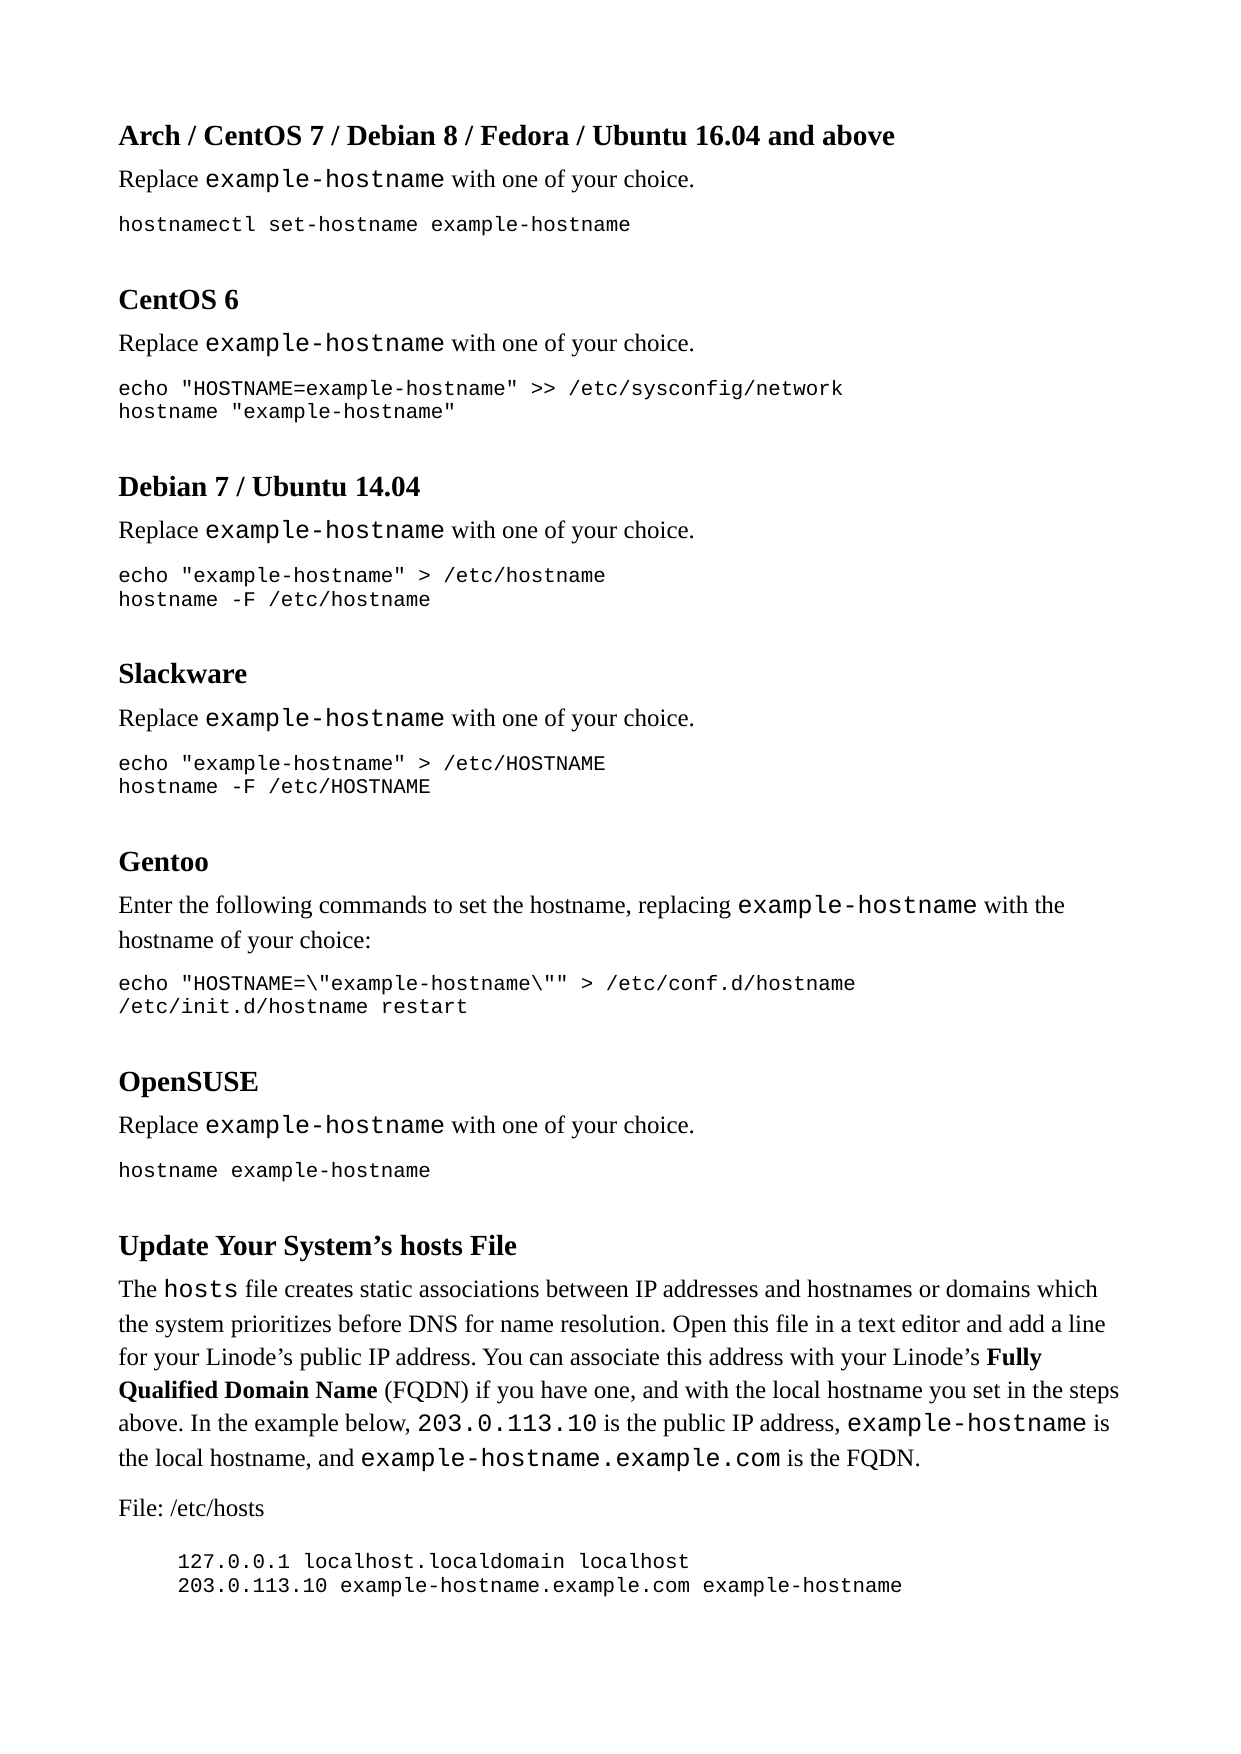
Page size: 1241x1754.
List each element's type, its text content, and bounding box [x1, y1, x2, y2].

subtitle File: /etc/hosts [118, 1493, 1122, 1522]
text hostnamectl set-hostname example-hostname [118, 214, 1122, 238]
text Replace example-hostname with one of your choice. [118, 164, 1122, 195]
subtitle Debian 7 / Ubuntu 14.04 [118, 469, 1122, 503]
text echo "example-hostname" > /etc/HOSTNAME [118, 753, 1122, 776]
subtitle Update Your System’s hosts File [118, 1228, 1122, 1261]
text Enter the following commands to set the hostname, replacing example-hostname with the hostname of your choice: [118, 890, 1122, 954]
text Replace example-hostname with one of your choice. [118, 1110, 1122, 1141]
text Replace example-hostname with one of your choice. [118, 515, 1122, 546]
subtitle Slackware [118, 657, 1122, 690]
text echo "HOSTNAME=\"example-hostname\"" > /etc/conf.d/hostname [118, 973, 1122, 996]
text hostname -F /etc/hostname [118, 589, 1122, 613]
subtitle Arch / CentOS 7 / Debian 8 / Fedora / Ubuntu 16.04 and above [118, 118, 1122, 152]
text Replace example-hostname with one of your choice. [118, 328, 1122, 359]
text echo "HOSTNAME=example-hostname" >> /etc/sysconfig/network [118, 378, 1122, 402]
text hostname -F /etc/HOSTNAME [118, 776, 1122, 800]
subtitle Gentoo [118, 844, 1122, 878]
text /etc/init.d/hostname restart [118, 996, 1122, 1020]
subtitle OpenSUSE [118, 1064, 1122, 1098]
text Replace example-hostname with one of your choice. [118, 703, 1122, 733]
subtitle CentOS 6 [118, 282, 1122, 315]
text 203.0.113.10 example-hostname.example.com example-hostname [177, 1575, 1122, 1599]
text hostname example-hostname [118, 1160, 1122, 1184]
text hostname "example-hostname" [118, 402, 1122, 425]
text echo "example-hostname" > /etc/hostname [118, 565, 1122, 589]
text The hosts file creates static associations between IP addresses and hostnames or domains which the system prioritizes before DNS for name resolution. Open this file in a text editor and add a line for your Linode’s public IP address. You can associate this address with your Linode’s Fully Qualified Domain Name (FQDN) if you have one, and with the local hostname you set in the steps above. In the example below, 203.0.113.10 is the public IP address, example-hostname is the local hostname, and example-hostname.example.com is the FQDN. [118, 1274, 1122, 1474]
text 127.0.0.1 localhost.localdomain localhost [177, 1551, 1122, 1575]
